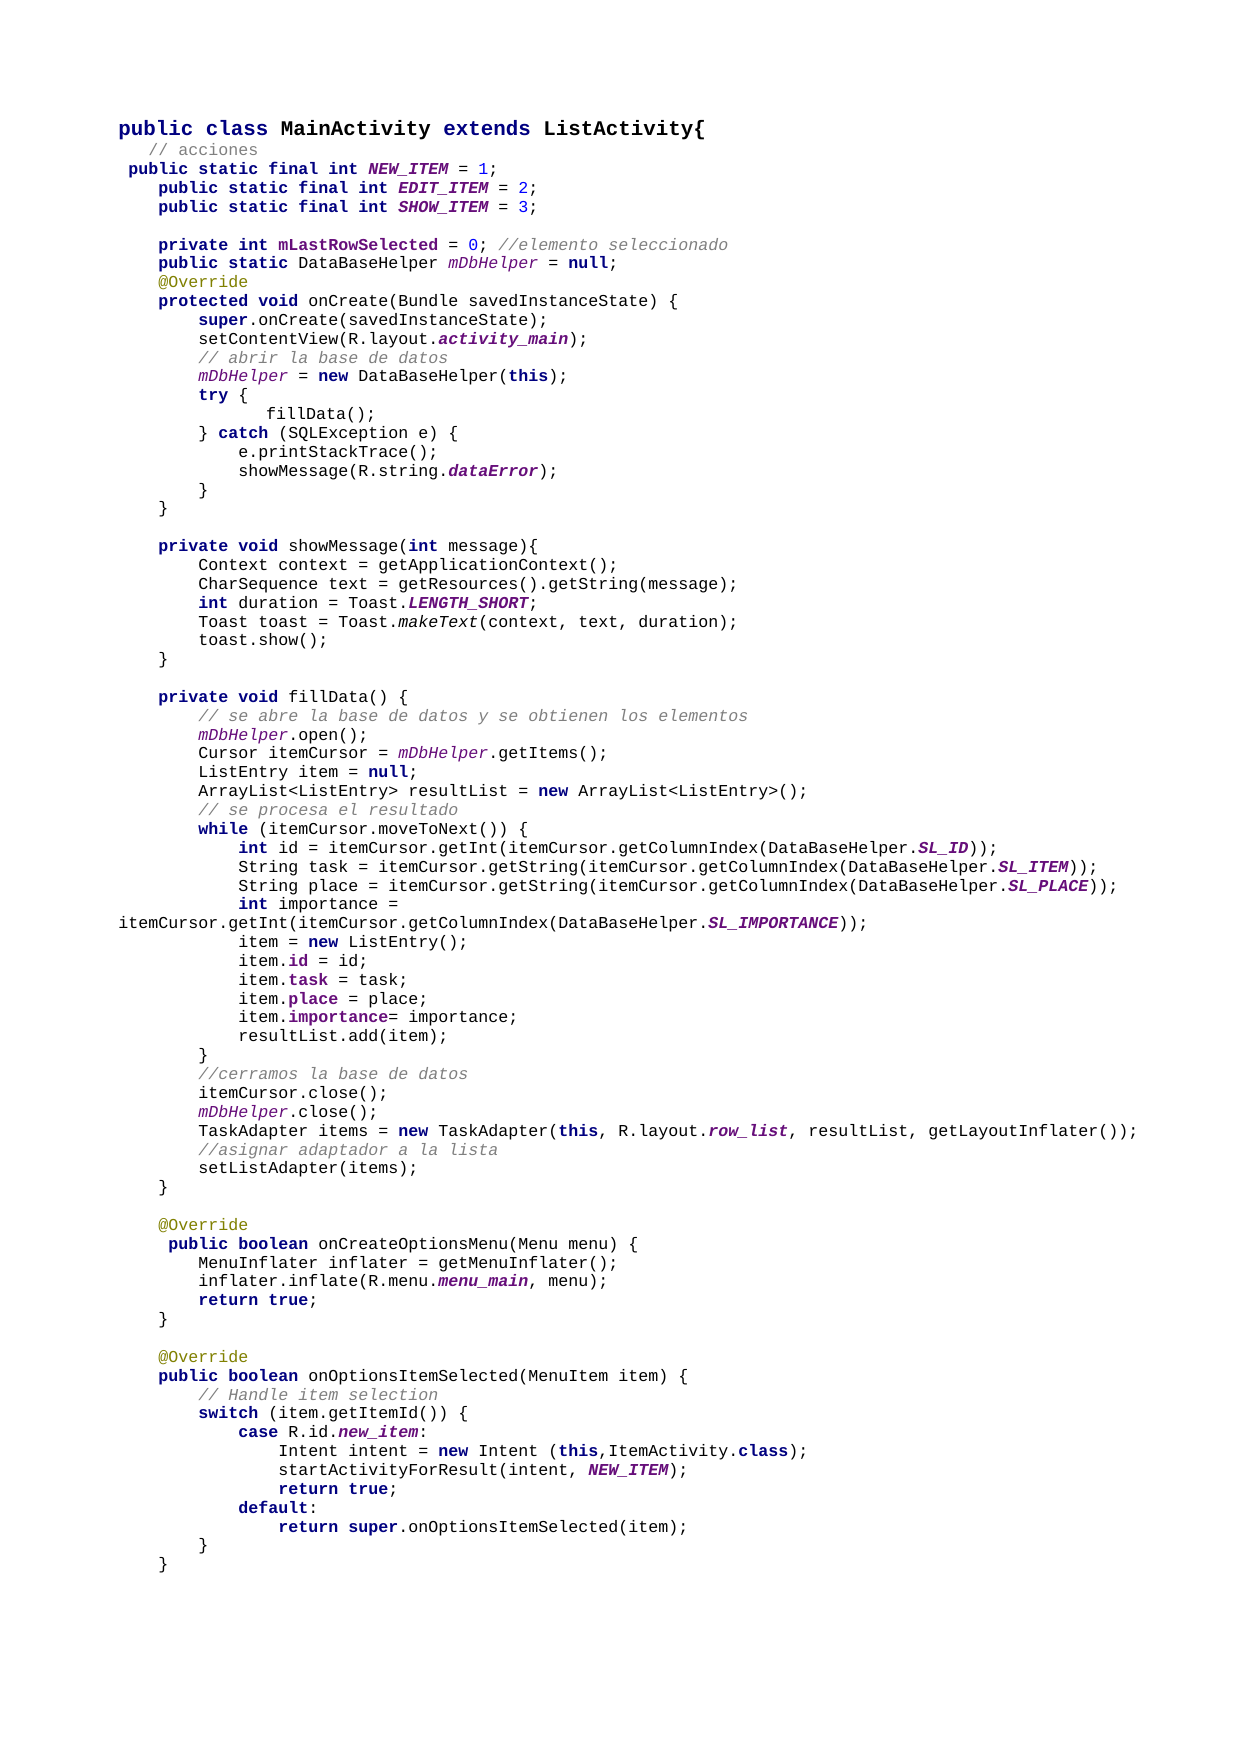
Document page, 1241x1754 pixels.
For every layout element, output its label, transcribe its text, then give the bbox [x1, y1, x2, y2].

text } [118, 1556, 1140, 1575]
text setContentView(R.layout.activity_main); [118, 330, 1140, 349]
text // se abre la base de datos y se obtienen los elementos [118, 707, 1140, 726]
text return true; [118, 1480, 1140, 1499]
text mDbHelper = new DataBaseHelper(this); [118, 368, 1140, 387]
text default: [118, 1499, 1140, 1518]
text int duration = Toast.LENGTH_SHORT; [118, 594, 1140, 613]
text showMessage(R.string.dataError); [118, 462, 1140, 481]
text String place = itemCursor.getString(itemCursor.getColumnIndex(DataBaseHelper.SL_PLACE)); [118, 877, 1140, 896]
text @Override [118, 274, 1140, 293]
text // abrir la base de datos [118, 349, 1140, 368]
text resultList.add(item); [118, 1028, 1140, 1047]
text mDbHelper.close(); [118, 1103, 1140, 1122]
text Context context = getApplicationContext(); [118, 557, 1140, 575]
text Cursor itemCursor = mDbHelper.getItems(); [118, 745, 1140, 764]
text } [118, 651, 1140, 670]
text return super.onOptionsItemSelected(item); [118, 1518, 1140, 1537]
text MenuInflater inflater = getMenuInflater(); [118, 1254, 1140, 1273]
text case R.id.new_item: [118, 1424, 1140, 1443]
text @Override [118, 1216, 1140, 1235]
text // acciones [118, 142, 1140, 161]
text switch (item.getItemId()) { [118, 1405, 1140, 1424]
text Intent intent = new Intent (this,ItemActivity.class); [118, 1443, 1140, 1462]
text private void fillData() { [118, 688, 1140, 707]
text startActivityForResult(intent, NEW_ITEM); [118, 1462, 1140, 1480]
text return true; [118, 1292, 1140, 1311]
text super.onCreate(savedInstanceState); [118, 311, 1140, 330]
text @Override [118, 1348, 1140, 1367]
text } [118, 500, 1140, 519]
text ArrayList<ListEntry> resultList = new ArrayList<ListEntry>(); [118, 783, 1140, 802]
text fillData(); [118, 406, 1140, 424]
text TaskAdapter items = new TaskAdapter(this, R.layout.row_list, resultList, getLayoutInflater()); [118, 1122, 1140, 1141]
text item.task = task; [118, 971, 1140, 990]
text toast.show(); [118, 632, 1140, 651]
text public static final int NEW_ITEM = 1; [118, 161, 1140, 179]
text item = new ListEntry(); [118, 934, 1140, 952]
text } [118, 1537, 1140, 1556]
text public class MainActivity extends ListActivity{ [118, 118, 1140, 142]
text item.id = id; [118, 952, 1140, 971]
text mDbHelper.open(); [118, 726, 1140, 745]
text // Handle item selection [118, 1386, 1140, 1405]
text String task = itemCursor.getString(itemCursor.getColumnIndex(DataBaseHelper.SL_ITEM)); [118, 858, 1140, 877]
text int id = itemCursor.getInt(itemCursor.getColumnIndex(DataBaseHelper.SL_ID)); [118, 839, 1140, 858]
text public boolean onCreateOptionsMenu(Menu menu) { [118, 1235, 1140, 1254]
text e.printStackTrace(); [118, 443, 1140, 462]
text public static final int EDIT_ITEM = 2; [118, 179, 1140, 198]
text //asignar adaptador a la lista [118, 1141, 1140, 1160]
text } [118, 1179, 1140, 1198]
text item.importance= importance; [118, 1009, 1140, 1028]
text } [118, 1311, 1140, 1329]
text while (itemCursor.moveToNext()) { [118, 821, 1140, 839]
text public static final int SHOW_ITEM = 3; [118, 198, 1140, 217]
text inflater.inflate(R.menu.menu_main, menu); [118, 1273, 1140, 1292]
text Toast toast = Toast.makeText(context, text, duration); [118, 613, 1140, 632]
text ListEntry item = null; [118, 764, 1140, 783]
text int importance = itemCursor.getInt(itemCursor.getColumnIndex(DataBaseHelper.SL_IMPORTANCE)); [118, 896, 1140, 934]
text } catch (SQLException e) { [118, 424, 1140, 443]
text setListAdapter(items); [118, 1160, 1140, 1179]
text // se procesa el resultado [118, 802, 1140, 821]
text public boolean onOptionsItemSelected(MenuItem item) { [118, 1367, 1140, 1386]
text } [118, 481, 1140, 500]
text itemCursor.close(); [118, 1084, 1140, 1103]
text protected void onCreate(Bundle savedInstanceState) { [118, 293, 1140, 311]
text item.place = place; [118, 990, 1140, 1009]
text try { [118, 387, 1140, 406]
text CharSequence text = getResources().getString(message); [118, 575, 1140, 594]
text private void showMessage(int message){ [118, 538, 1140, 557]
text public static DataBaseHelper mDbHelper = null; [118, 255, 1140, 274]
text //cerramos la base de datos [118, 1066, 1140, 1084]
text } [118, 1047, 1140, 1066]
text private int mLastRowSelected = 0; //elemento seleccionado [118, 236, 1140, 255]
